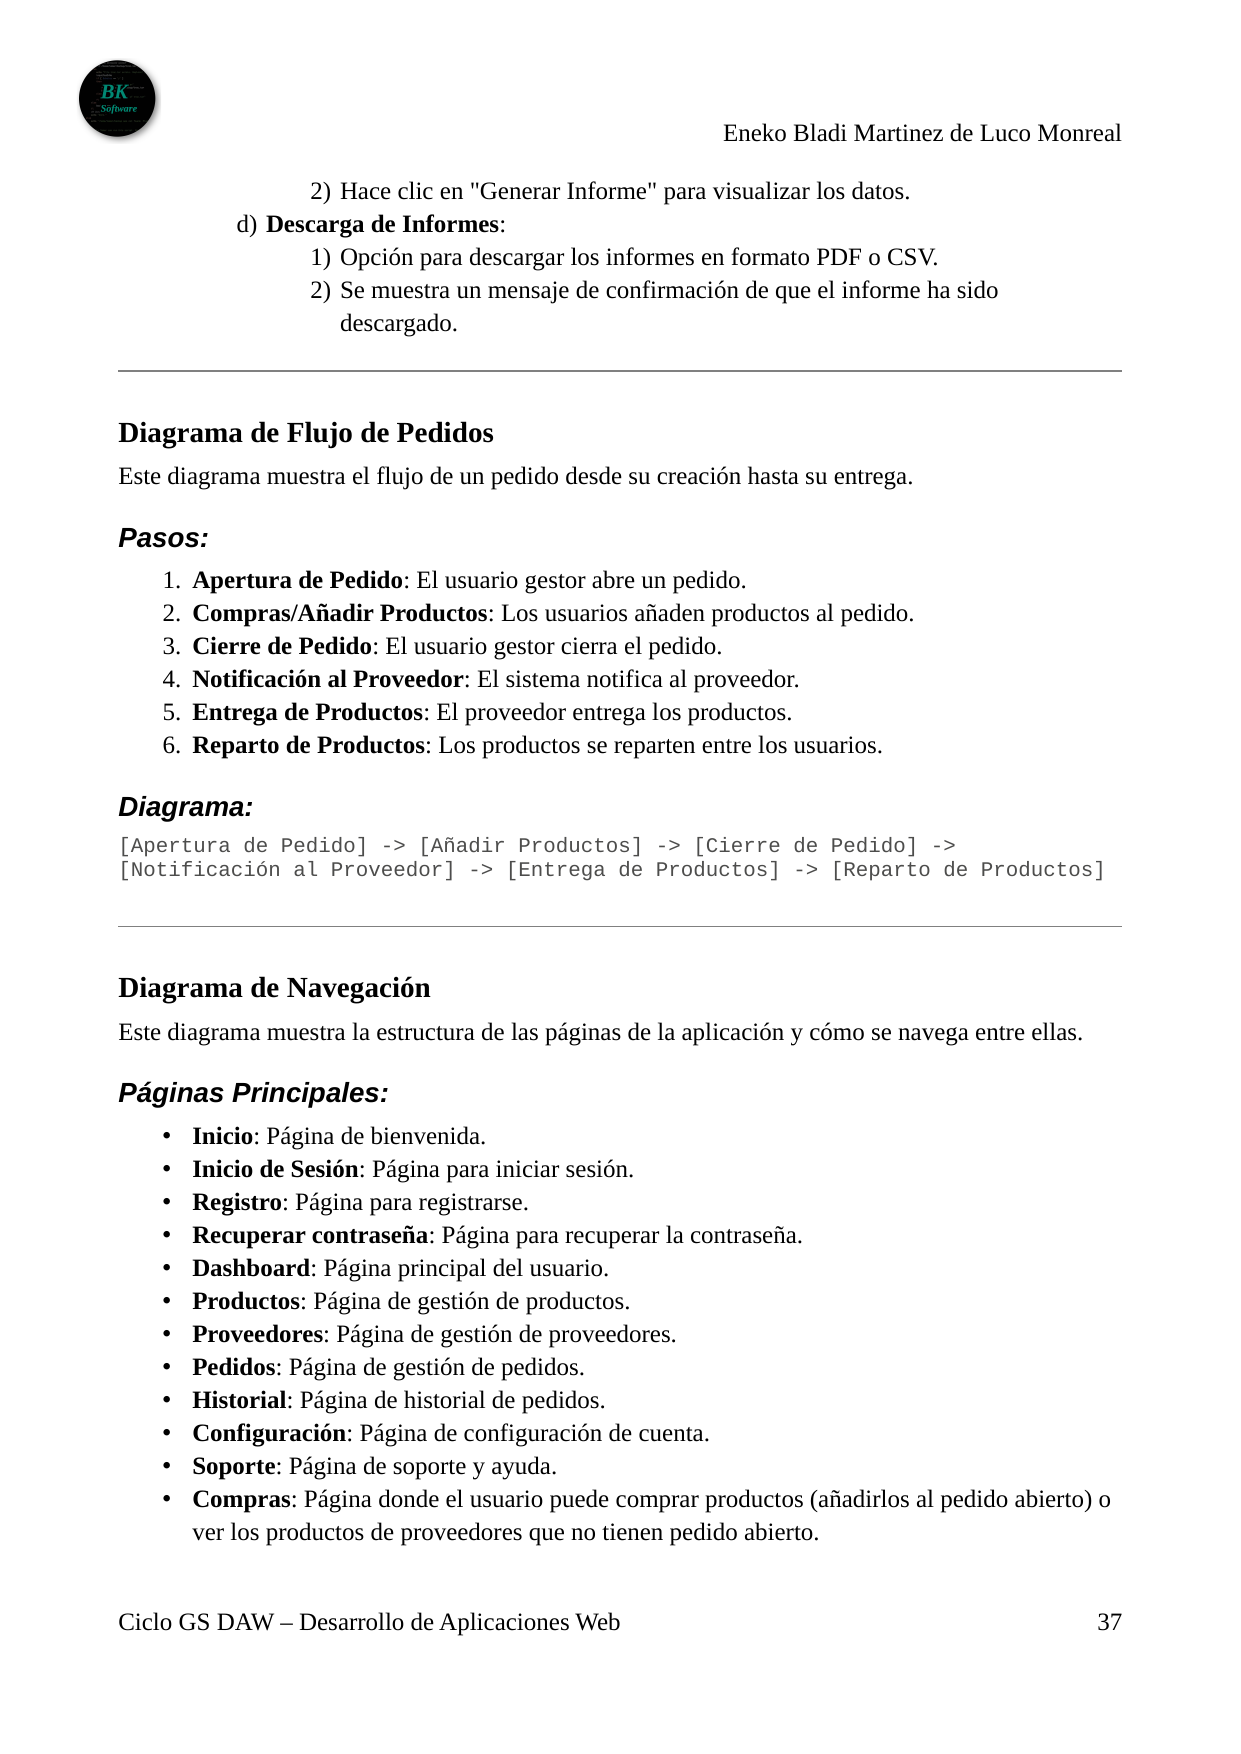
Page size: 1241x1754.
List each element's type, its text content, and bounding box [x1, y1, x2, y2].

list Inicio de Sesión: Página para iniciar sesión. [162, 1154, 1122, 1183]
list Entrega de Productos: El proveedor entrega los productos. [162, 697, 1122, 726]
subtitle Diagrama: [118, 791, 1122, 822]
list Recuperar contraseña: Página para recuperar la contraseña. [162, 1220, 1122, 1249]
list Proveedores: Página de gestión de proveedores. [162, 1319, 1122, 1348]
list Dashboard: Página principal del usuario. [162, 1253, 1122, 1282]
list Descarga de Informes: [236, 209, 1122, 238]
subtitle Páginas Principales: [118, 1077, 1122, 1109]
list Notificación al Proveedor: El sistema notifica al proveedor. [162, 664, 1122, 693]
list Inicio: Página de bienvenida. [162, 1121, 1122, 1150]
list Registro: Página para registrarse. [162, 1187, 1122, 1216]
text Este diagrama muestra el flujo de un pedido desde su creación hasta su entrega. [118, 461, 1122, 490]
list Compras/Añadir Productos: Los usuarios añaden productos al pedido. [162, 598, 1122, 627]
list Pedidos: Página de gestión de pedidos. [162, 1352, 1122, 1381]
subtitle Diagrama de Navegación [118, 971, 1122, 1004]
picture [76, 58, 162, 144]
text [Apertura de Pedido] -> [Añadir Productos] -> [Cierre de Pedido] -> [Notificación al Proveedor] -> [Entrega de Productos] -> [Reparto de Productos] [118, 835, 1122, 882]
subtitle Pasos: [118, 521, 1122, 553]
list Compras: Página donde el usuario puede comprar productos (añadirlos al pedido abierto) o ver los productos de proveedores que no tienen pedido abierto. [162, 1484, 1122, 1546]
list Historial: Página de historial de pedidos. [162, 1385, 1122, 1414]
list Se muestra un mensaje de confirmación de que el informe ha sido descargado. [310, 275, 1122, 337]
text Este diagrama muestra la estructura de las páginas de la aplicación y cómo se navega entre ellas. [118, 1017, 1122, 1045]
list Reparto de Productos: Los productos se reparten entre los usuarios. [162, 731, 1122, 759]
list Hace clic en "Generar Informe" para visualizar los datos. [310, 176, 1122, 205]
list Soporte: Página de soporte y ayuda. [162, 1451, 1122, 1480]
list Apertura de Pedido: El usuario gestor abre un pedido. [162, 565, 1122, 594]
subtitle Diagrama de Flujo de Pedidos [118, 415, 1122, 448]
list Opción para descargar los informes en formato PDF o CSV. [310, 242, 1122, 271]
list Productos: Página de gestión de productos. [162, 1286, 1122, 1315]
list Configuración: Página de configuración de cuenta. [162, 1418, 1122, 1447]
list Cierre de Pedido: El usuario gestor cierra el pedido. [162, 631, 1122, 660]
